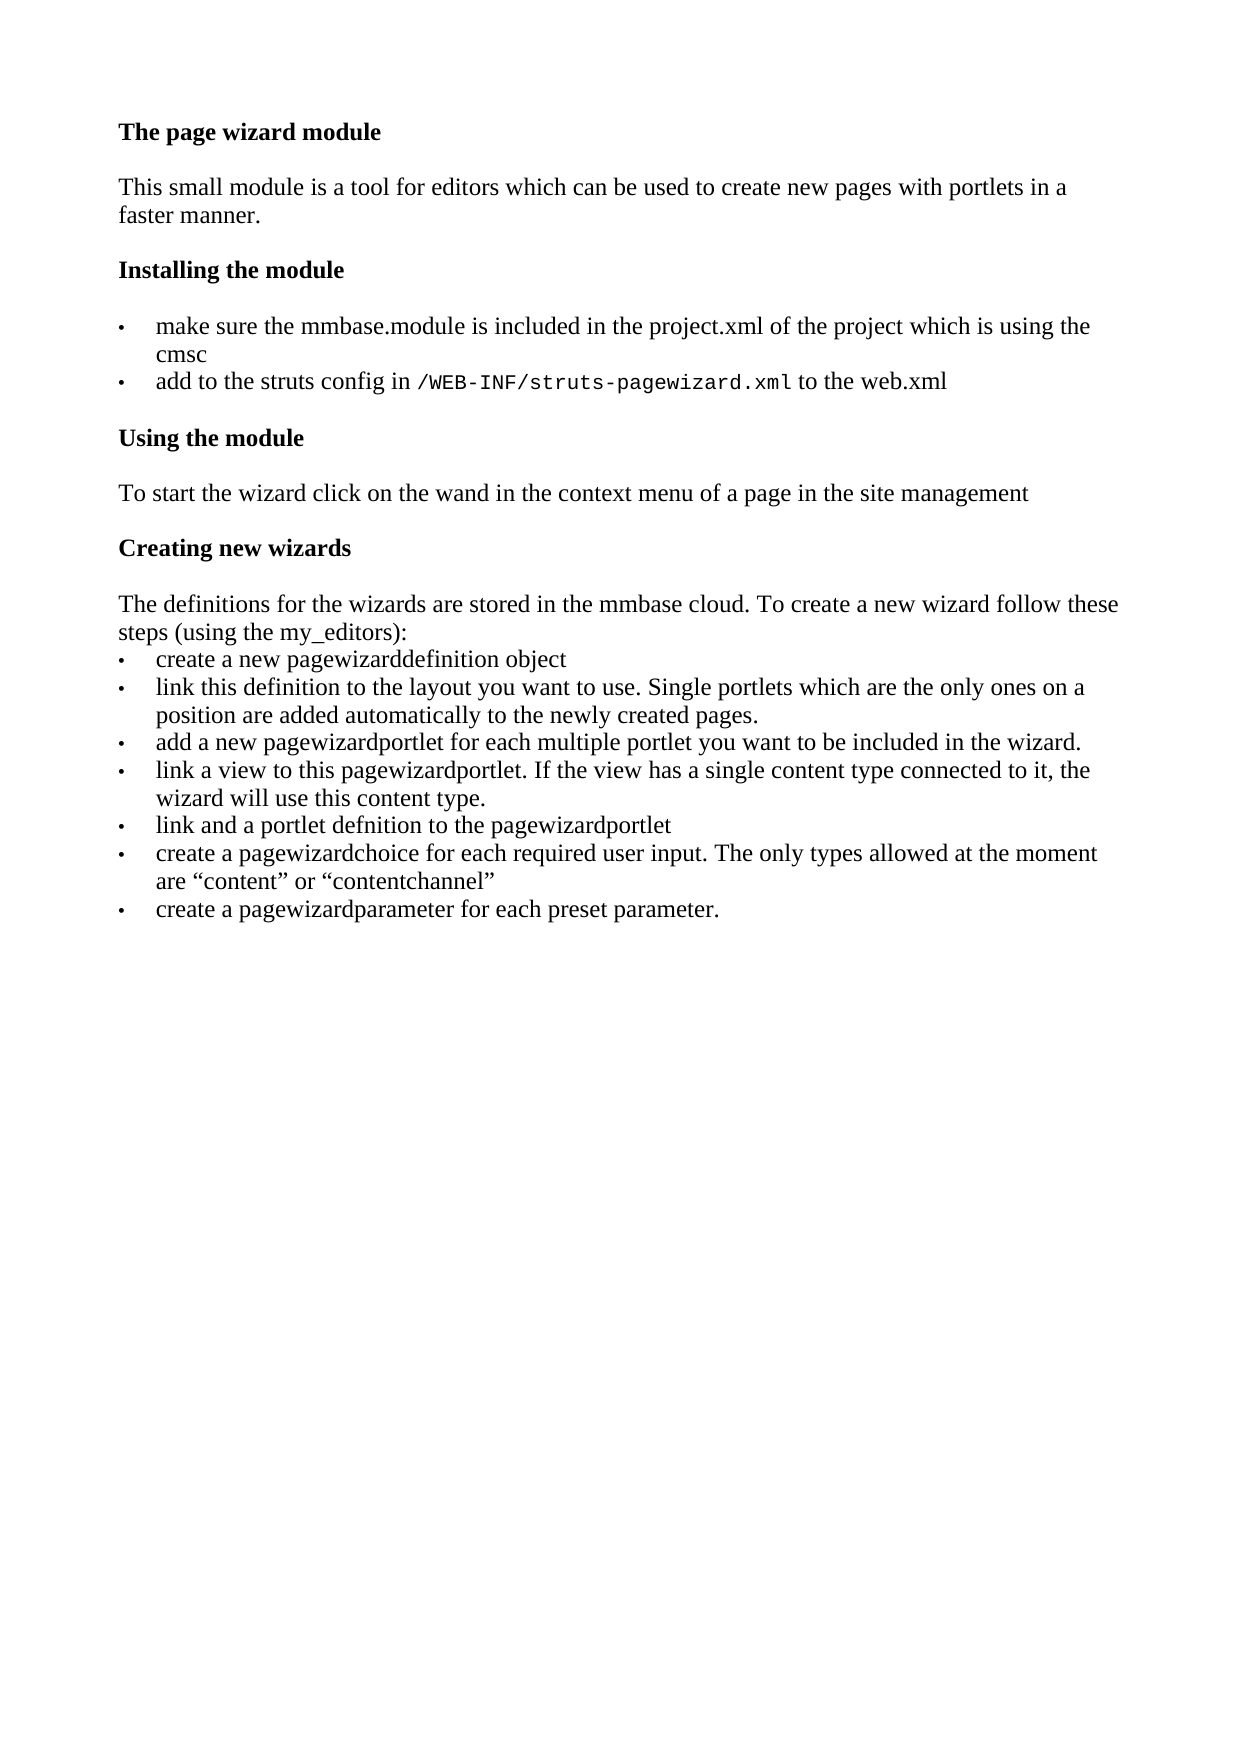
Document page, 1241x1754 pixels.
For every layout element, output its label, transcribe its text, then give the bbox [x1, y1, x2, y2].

text Installing the module [118, 257, 1122, 284]
list add a new pagewizardportlet for each multiple portlet you want to be included in the wizard. [118, 728, 1122, 756]
text The page wizard module [118, 118, 1122, 146]
list create a new pagewizarddefinition object [118, 645, 1122, 673]
list create a pagewizardchoice for each required user input. The only types allowed at the moment are “content” or “contentchannel” [118, 839, 1122, 895]
list link and a portlet defnition to the pagewizardportlet [118, 812, 1122, 839]
list make sure the mmbase.module is included in the project.xml of the project which is using the cmsc [118, 312, 1122, 367]
text This small module is a tool for editors which can be used to create new pages with portlets in a faster manner. [118, 173, 1122, 229]
list add to the struts config in /WEB-INF/struts-pagewizard.xml to the web.xml [118, 367, 1122, 396]
list create a pagewizardparameter for each preset parameter. [118, 895, 1122, 922]
text The definitions for the wizards are stored in the mmbase cloud. To create a new wizard follow these steps (using the my_editors): [118, 590, 1122, 645]
text To start the wizard click on the wand in the context menu of a page in the site management [118, 479, 1122, 507]
list link a view to this pagewizardportlet. If the view has a single content type connected to it, the wizard will use this content type. [118, 756, 1122, 812]
list link this definition to the layout you want to use. Single portlets which are the only ones on a position are added automatically to the newly created pages. [118, 673, 1122, 728]
text Using the module [118, 424, 1122, 451]
text Creating new wizards [118, 534, 1122, 562]
